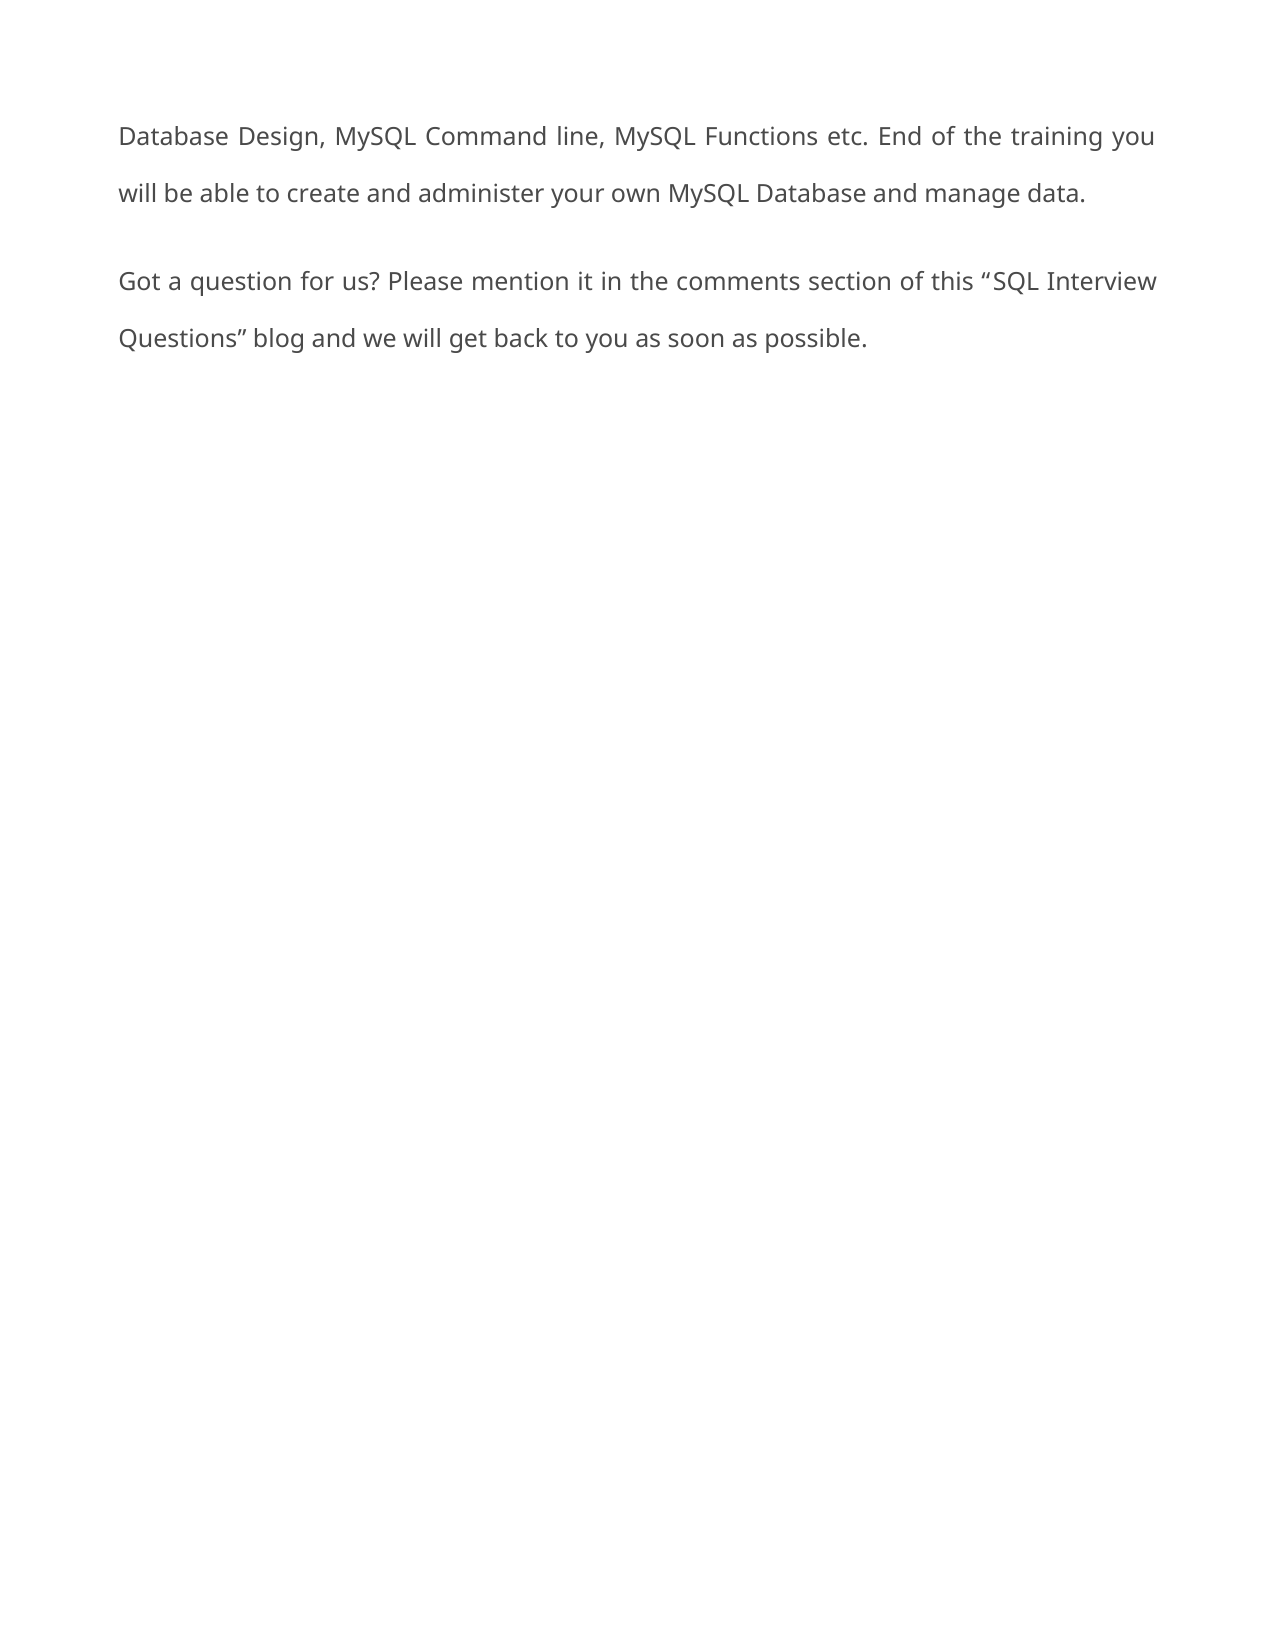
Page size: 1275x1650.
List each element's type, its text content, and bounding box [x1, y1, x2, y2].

text Got a question for us? Please mention it in the comments section of this “SQL Interview Questions” blog and we will get back to you as soon as possible. [118, 263, 1157, 355]
text Database Design, MySQL Command line, MySQL Functions etc. End of the training you will be able to create and administer your own MySQL Database and manage data. [118, 118, 1157, 210]
